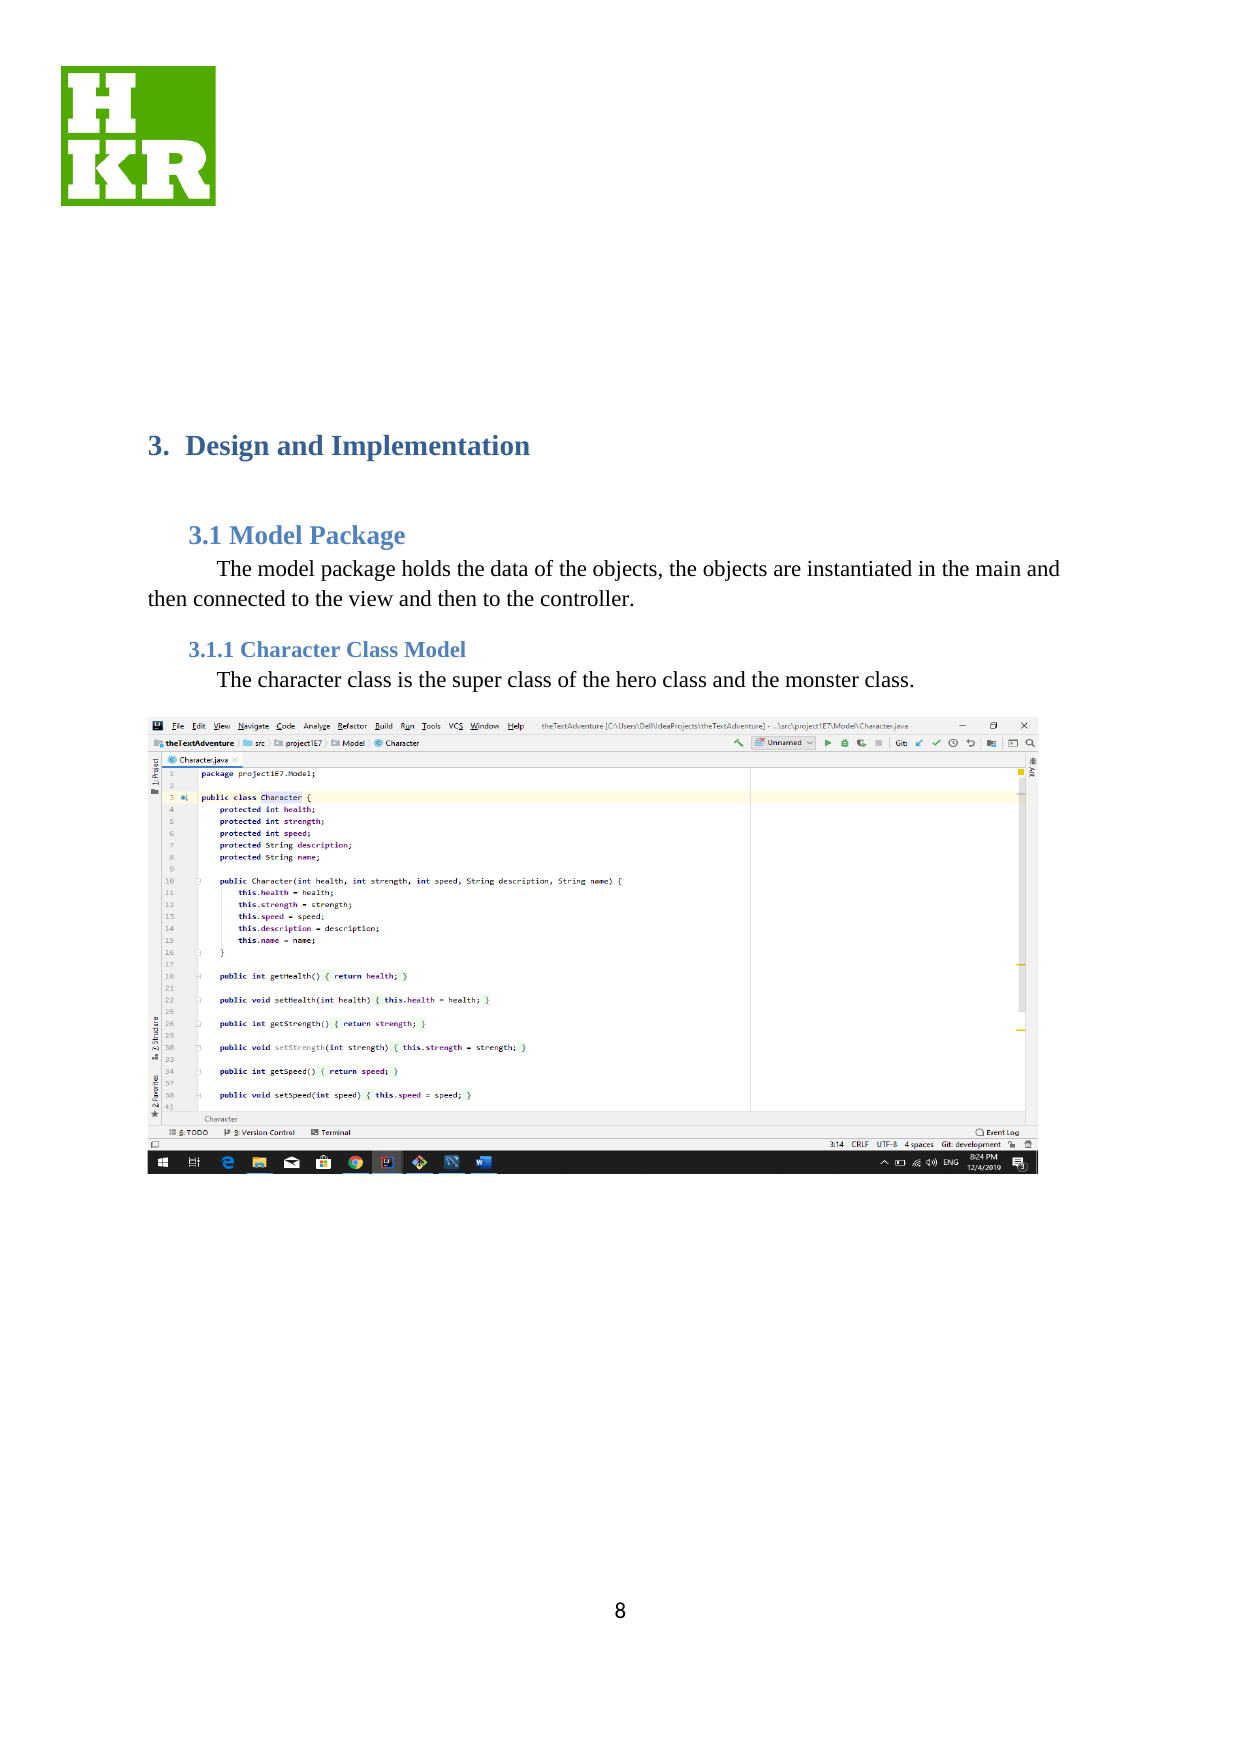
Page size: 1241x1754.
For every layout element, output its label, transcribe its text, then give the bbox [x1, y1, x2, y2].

text The character class is the super class of the hero class and the monster class. [148, 667, 1093, 693]
subtitle Design and Implementation [148, 428, 1093, 461]
picture [147, 717, 1039, 1174]
subtitle 3.1 Model Package [148, 519, 1093, 551]
subtitle 3.1.1 Character Class Model [148, 636, 1093, 663]
picture [0, 2, 216, 206]
text The model package holds the data of the objects, the objects are instantiated in the main and then connected to the view and then to the controller. [148, 555, 1093, 612]
